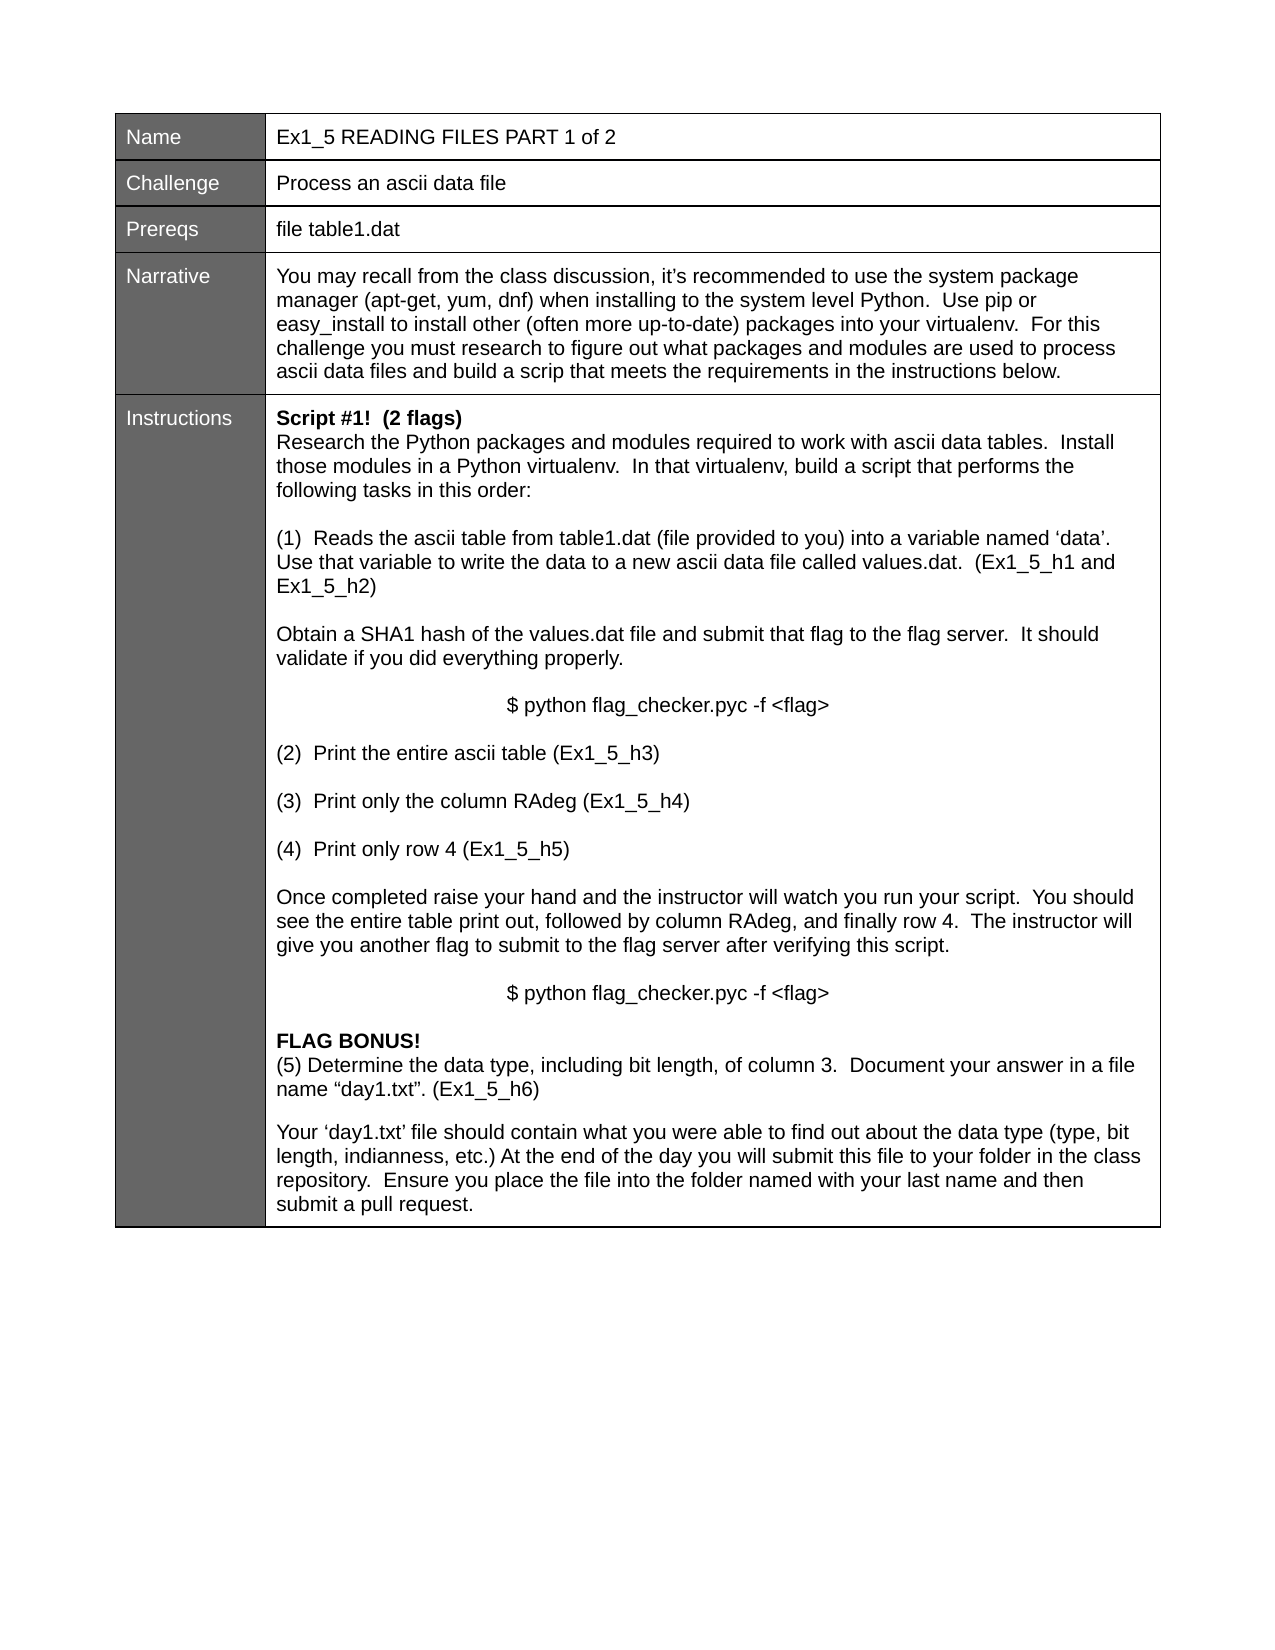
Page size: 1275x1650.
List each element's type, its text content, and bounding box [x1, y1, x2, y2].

table_cell Narrative [116, 253, 265, 394]
table_cell Prereqs [116, 207, 265, 252]
table_cell Challenge [116, 161, 265, 205]
table_cell Process an ascii data file [266, 161, 1160, 205]
table_cell file table1.dat [266, 207, 1160, 252]
table_cell You may recall from the class discussion, it’s recommended to use the system package manager (apt-get, yum, dnf) when installing to the system level Python. Use pip or easy_install to install other (often more up-to-date) packages into your virtualenv. For this challenge you must research to figure out what packages and modules are used to process ascii data files and build a scrip that meets the requirements in the instructions below. [266, 253, 1160, 394]
table_header Name [116, 114, 265, 159]
table_cell Instructions [116, 395, 265, 1226]
table_cell Script #1! (2 flags) Research the Python packages and modules required to work with ascii data tables. Install those modules in a Python virtualenv. In that virtualenv, build a script that performs the following tasks in this order: (1) Reads the ascii table from table1.dat (file provided to you) into a variable named ‘data’. Use that variable to write the data to a new ascii data file called values.dat. (Ex1_5_h1 and Ex1_5_h2) Obtain a SHA1 hash of the values.dat file and submit that flag to the flag server. It should validate if you did everything properly. $ python flag_checker.pyc -f <flag> (2) Print the entire ascii table (Ex1_5_h3) (3) Print only the column RAdeg (Ex1_5_h4) (4) Print only row 4 (Ex1_5_h5) Once completed raise your hand and the instructor will watch you run your script. You should see the entire table print out, followed by column RAdeg, and finally row 4. The instructor will give you another flag to submit to the flag server after verifying this script. $ python flag_checker.pyc -f <flag> FLAG BONUS! (5) Determine the data type, including bit length, of column 3. Document your answer in a file name “day1.txt”. (Ex1_5_h6) Your ‘day1.txt’ file should contain what you were able to find out about the data type (type, bit length, indianness, etc.) At the end of the day you will submit this file to your folder in the class repository. Ensure you place the file into the folder named with your last name and then submit a pull request. [266, 395, 1160, 1226]
table_header Ex1_5 READING FILES PART 1 of 2 [266, 114, 1160, 159]
